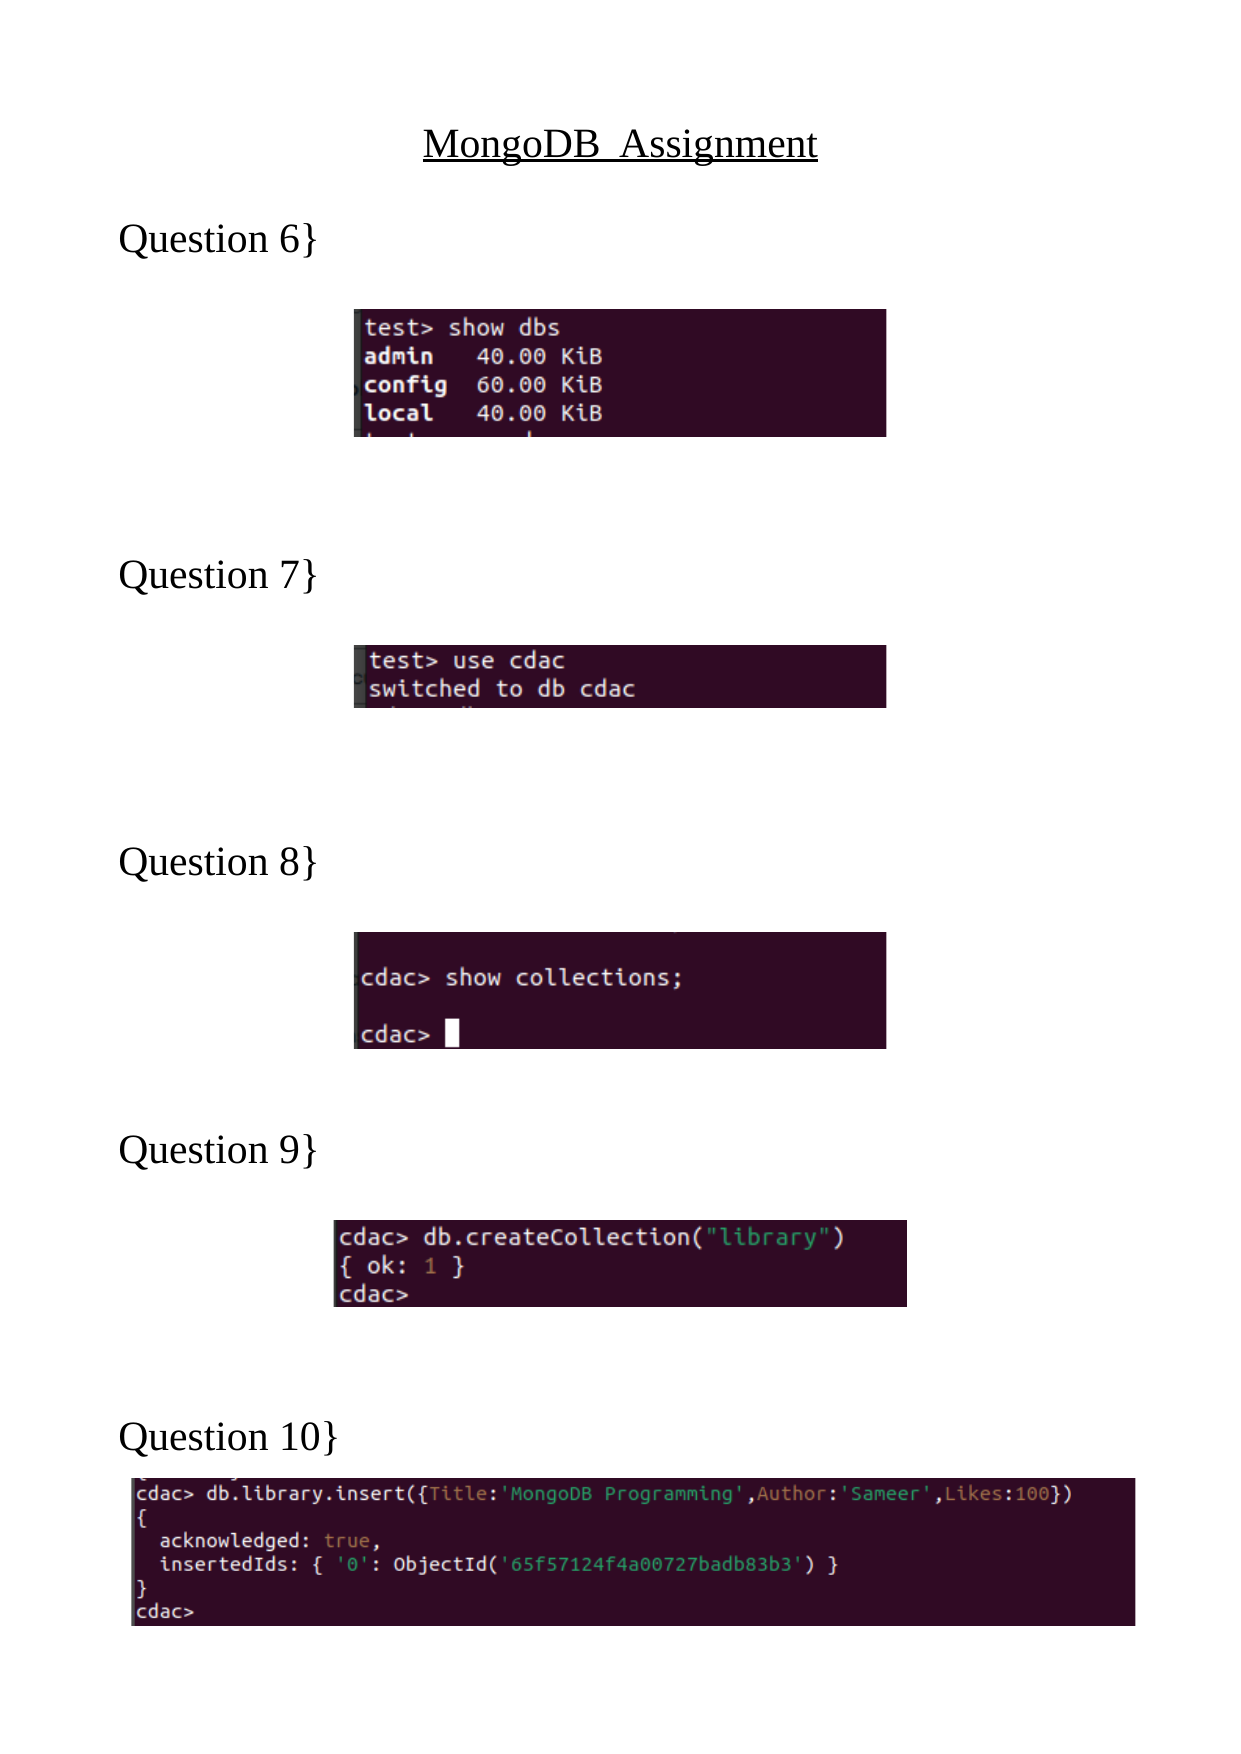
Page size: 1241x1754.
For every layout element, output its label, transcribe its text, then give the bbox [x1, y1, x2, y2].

picture [353, 645, 887, 708]
picture [353, 309, 887, 437]
picture [353, 932, 887, 1049]
text Question 9} [118, 1124, 1122, 1172]
text Question 6} [118, 214, 1122, 262]
text Question 8} [118, 837, 1122, 885]
text Question 10} [118, 1412, 1122, 1460]
picture [333, 1220, 907, 1307]
text Question 7} [118, 549, 1122, 597]
picture [131, 1478, 1136, 1626]
text MongoDB Assignment [118, 118, 1122, 166]
